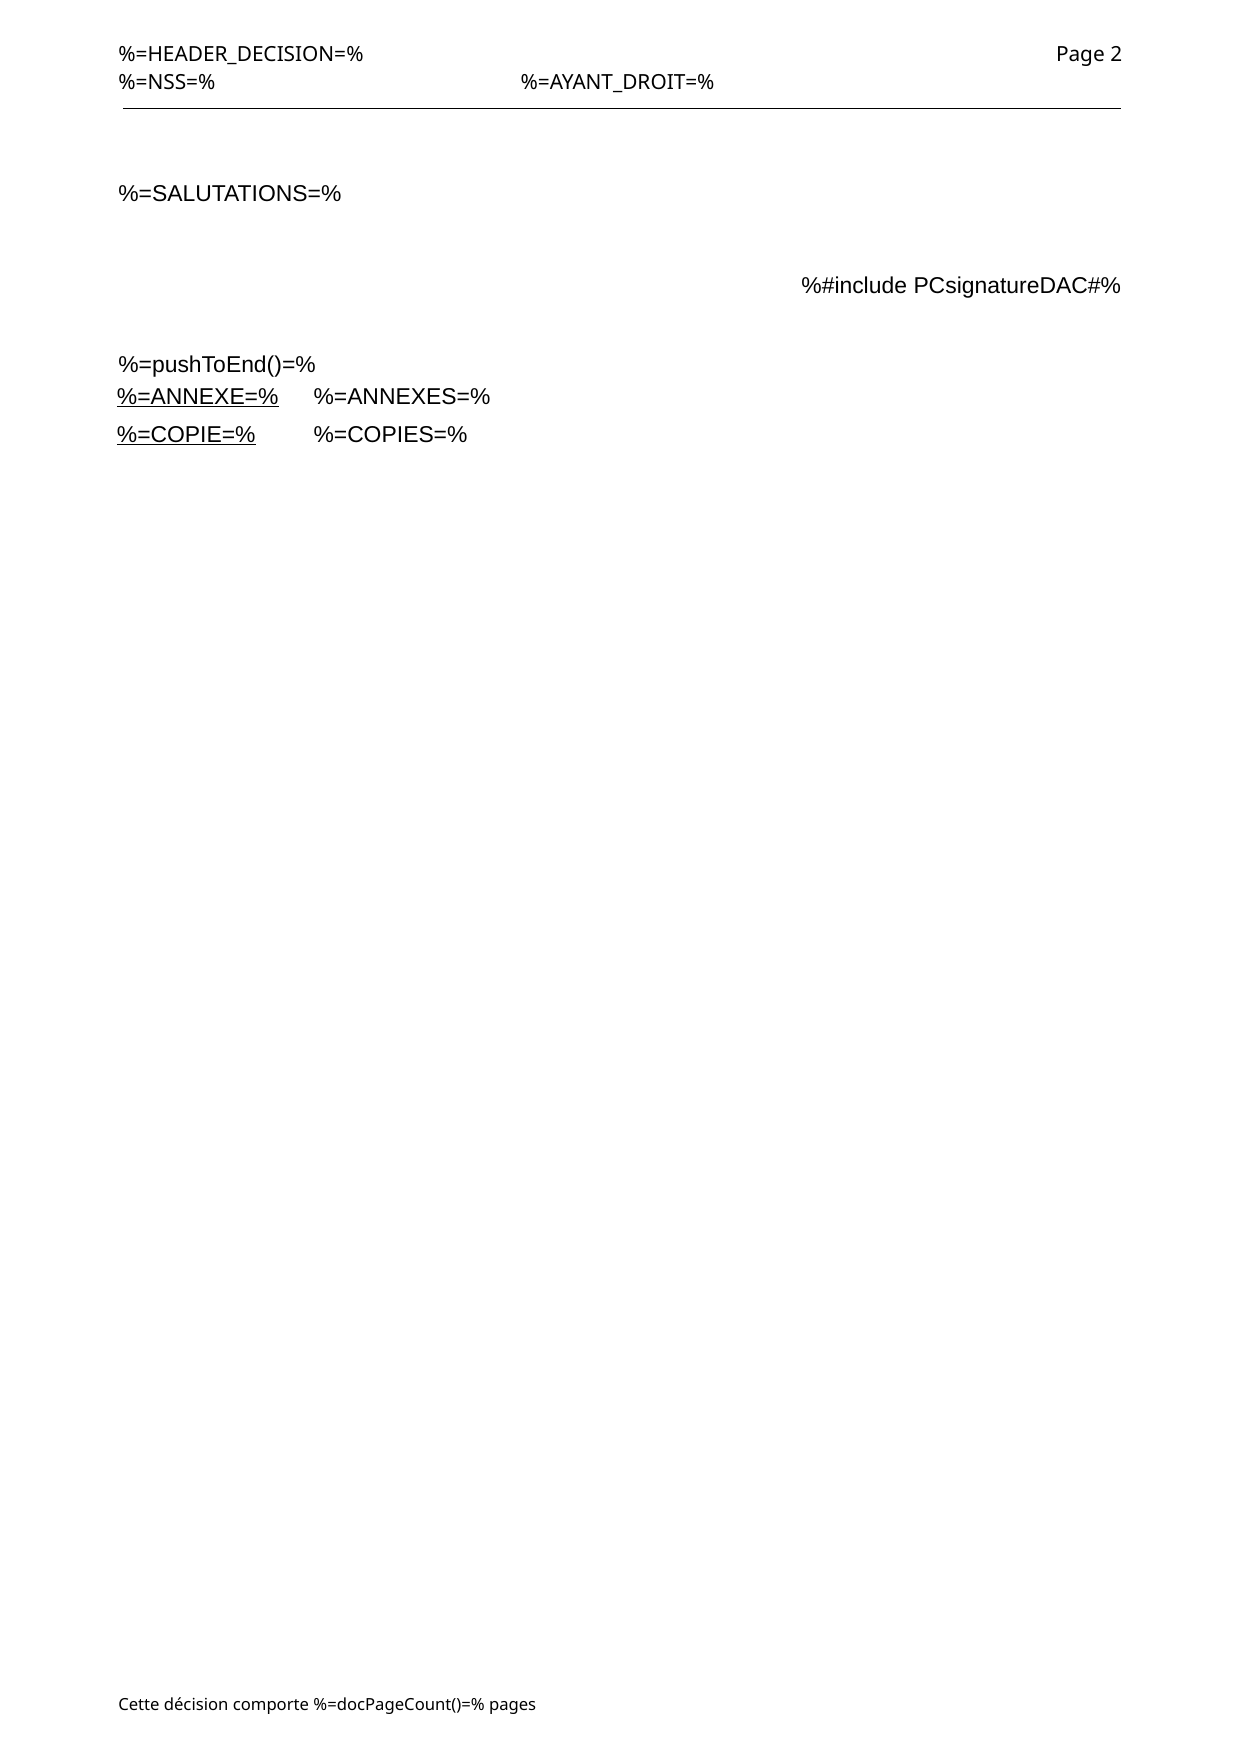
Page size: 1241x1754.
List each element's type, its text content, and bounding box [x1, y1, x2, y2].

table_cell %=COPIE=% [118, 415, 315, 453]
table_header %=ANNEXE=% [118, 377, 315, 415]
text %=SALUTATIONS=% [118, 180, 1122, 207]
table_cell %=COPIES=% [315, 415, 1122, 453]
text %#include PCsignatureDAC#% [118, 272, 1122, 298]
table_header %=ANNEXES=% [315, 377, 1122, 415]
text %=pushToEnd()=% [118, 351, 1122, 377]
